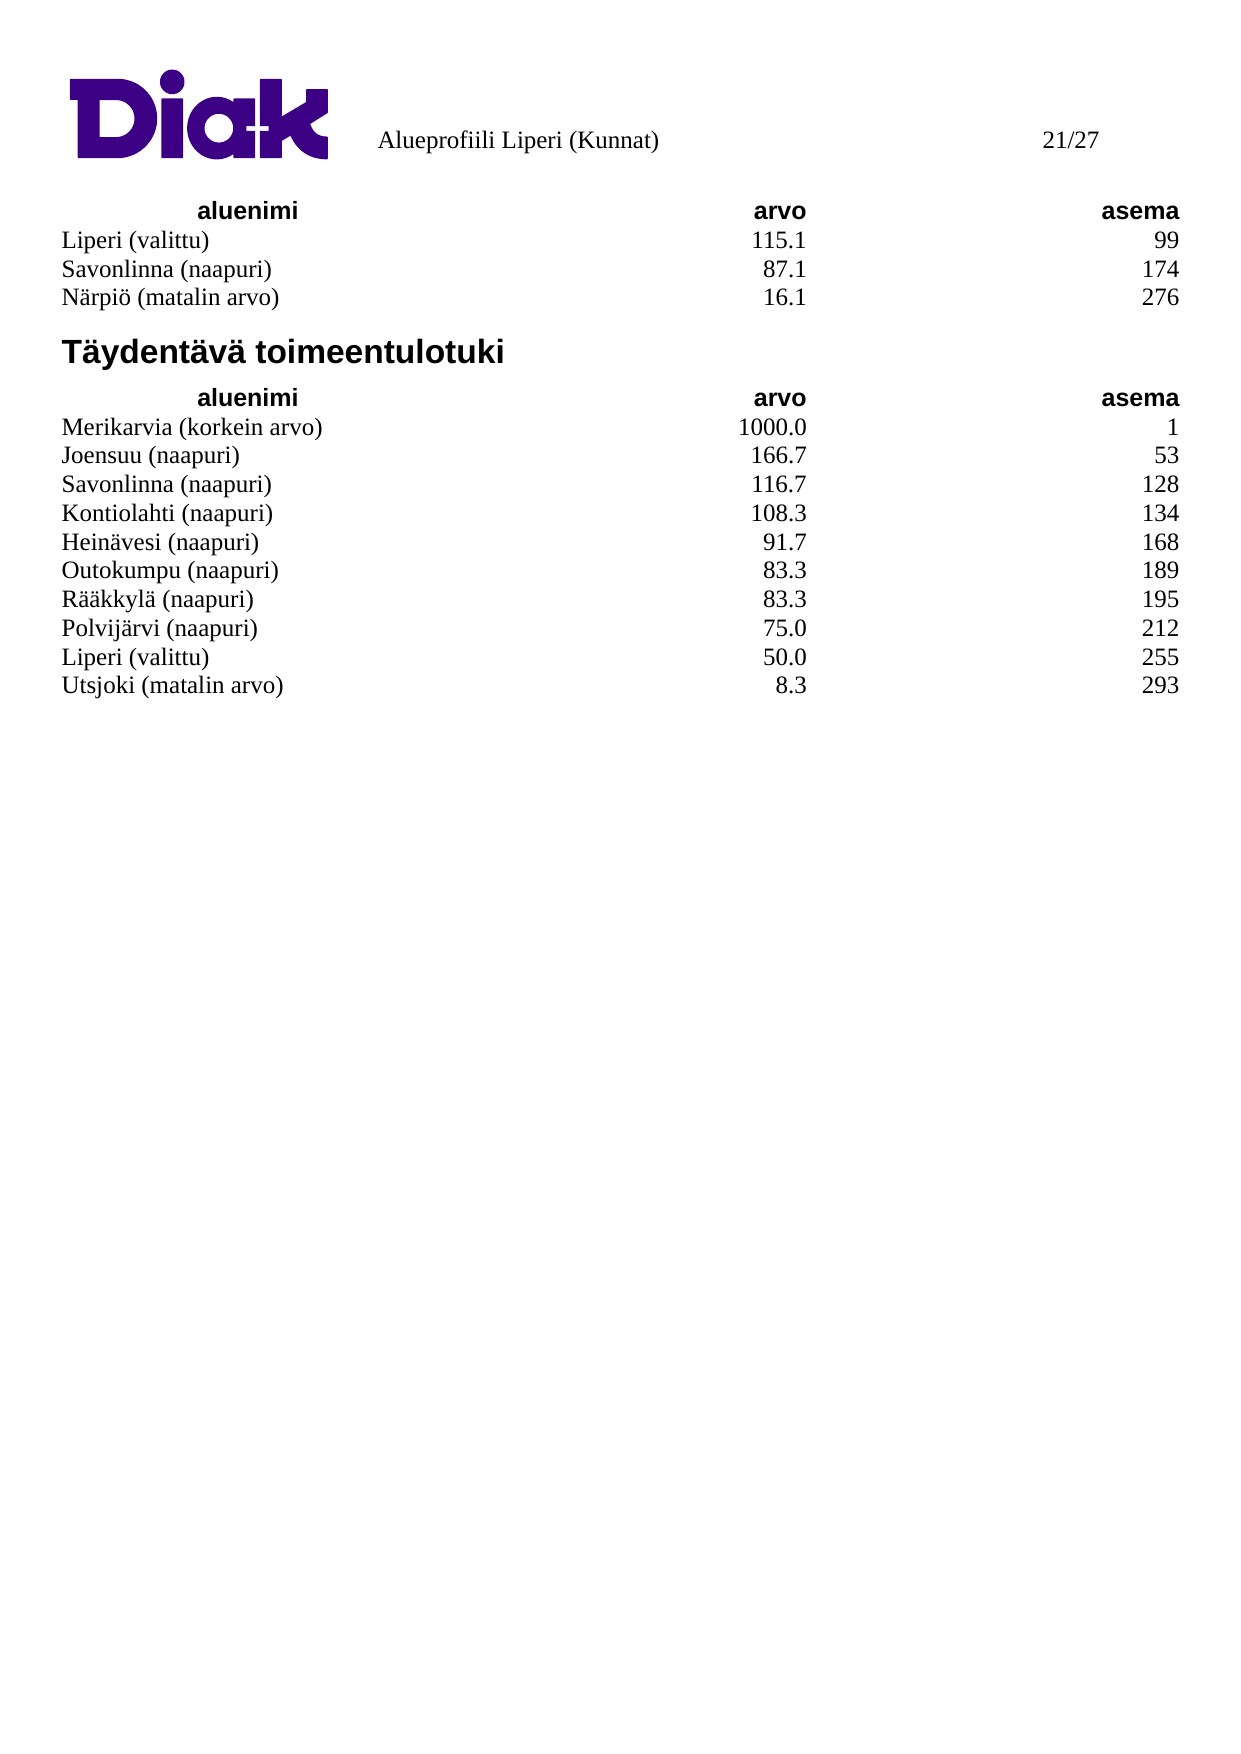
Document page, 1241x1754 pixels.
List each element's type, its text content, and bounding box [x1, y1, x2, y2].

subtitle Täydentävä toimeentulotuki [61, 332, 1179, 371]
table_cell Outokumpu (naapuri) [61, 556, 434, 584]
table_cell 91.7 [434, 527, 806, 556]
table_cell Savonlinna (naapuri) [61, 469, 434, 498]
table_cell 212 [806, 613, 1179, 642]
table_cell 83.3 [434, 556, 806, 584]
table_cell Kontiolahti (naapuri) [61, 498, 434, 527]
table_cell 166.7 [434, 441, 806, 469]
table_cell 1000.0 [434, 412, 806, 441]
table_cell 16.1 [434, 283, 806, 311]
table_cell 189 [806, 556, 1179, 584]
table_cell Polvijärvi (naapuri) [61, 613, 434, 642]
table_header asema [806, 196, 1179, 225]
table_cell Liperi (valittu) [61, 642, 434, 671]
table_header arvo [434, 383, 806, 412]
table_cell Närpiö (matalin arvo) [61, 283, 434, 311]
table_header aluenimi [61, 196, 434, 225]
table_cell 195 [806, 584, 1179, 613]
table_cell 8.3 [434, 671, 806, 699]
table_cell 134 [806, 498, 1179, 527]
table_cell 1 [806, 412, 1179, 441]
table_cell Merikarvia (korkein arvo) [61, 412, 434, 441]
table_header arvo [434, 196, 806, 225]
table_header asema [806, 383, 1179, 412]
table_cell Joensuu (naapuri) [61, 441, 434, 469]
table_cell Rääkkylä (naapuri) [61, 584, 434, 613]
table_cell 50.0 [434, 642, 806, 671]
table_cell 255 [806, 642, 1179, 671]
table_cell 53 [806, 441, 1179, 469]
table_cell 293 [806, 671, 1179, 699]
table_cell 276 [806, 283, 1179, 311]
table_cell Heinävesi (naapuri) [61, 527, 434, 556]
table_cell Liperi (valittu) [61, 225, 434, 254]
table_cell 115.1 [434, 225, 806, 254]
table_cell 174 [806, 254, 1179, 282]
table_cell 108.3 [434, 498, 806, 527]
table_cell 99 [806, 225, 1179, 254]
table_cell 83.3 [434, 584, 806, 613]
table_cell 168 [806, 527, 1179, 556]
table_cell Savonlinna (naapuri) [61, 254, 434, 282]
table_cell 128 [806, 469, 1179, 498]
table_cell 116.7 [434, 469, 806, 498]
table_header aluenimi [61, 383, 434, 412]
table_cell 87.1 [434, 254, 806, 282]
table_cell 75.0 [434, 613, 806, 642]
table_cell Utsjoki (matalin arvo) [61, 671, 434, 699]
